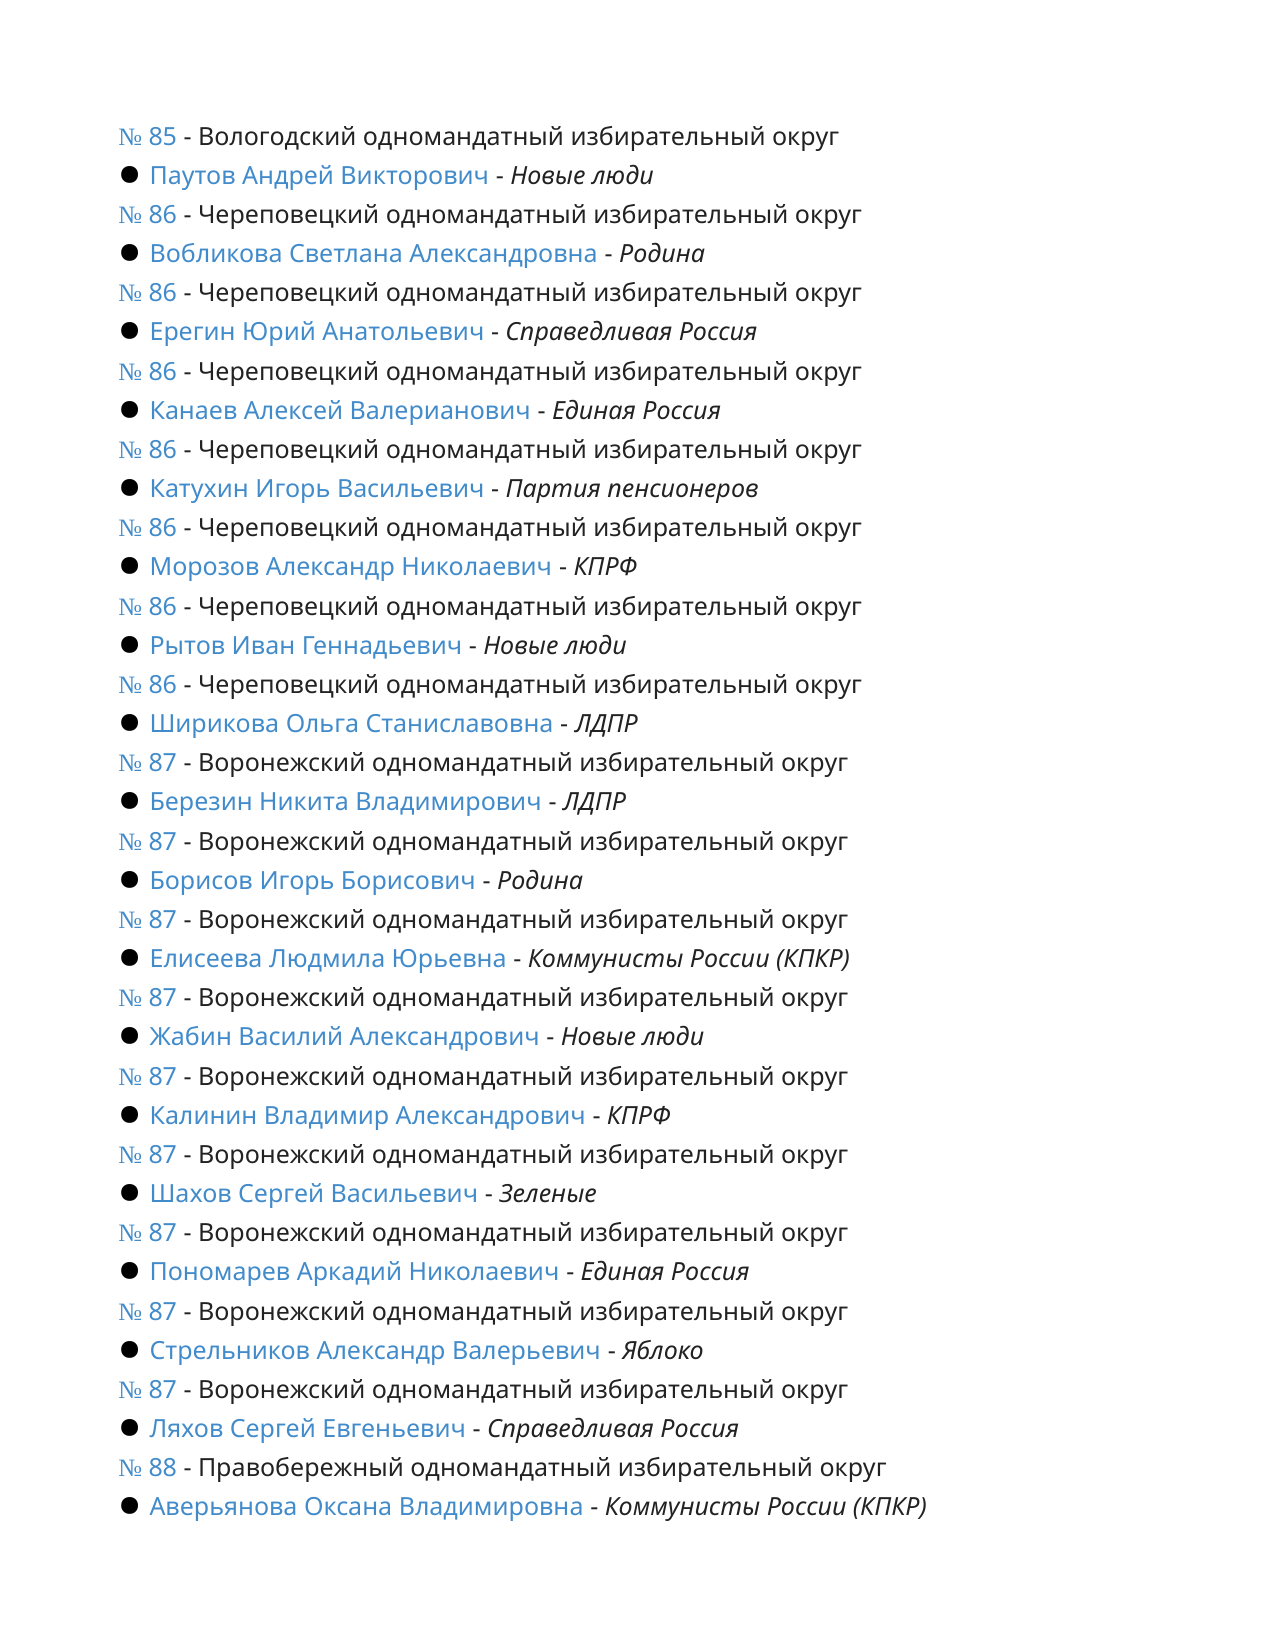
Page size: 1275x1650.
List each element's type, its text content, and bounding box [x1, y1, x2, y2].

list Стрельников Александр Валерьевич - Яблоко [120, 1332, 1157, 1366]
list Шахов Сергей Васильевич - Зеленые [120, 1176, 1157, 1210]
list Ширикова Ольга Станиславовна - ЛДПР [120, 706, 1157, 740]
text № 87 - Воронежский одномандатный избирательный округ [118, 1371, 1157, 1406]
list Березин Никита Владимирович - ЛДПР [120, 784, 1157, 818]
text № 86 - Череповецкий одномандатный избирательный округ [118, 275, 1157, 309]
text № 86 - Череповецкий одномандатный избирательный округ [118, 666, 1157, 701]
text № 87 - Воронежский одномандатный избирательный округ [118, 980, 1157, 1014]
text № 88 - Правобережный одномандатный избирательный округ [118, 1450, 1157, 1484]
list Ерегин Юрий Анатольевич - Справедливая Россия [120, 314, 1157, 348]
text № 87 - Воронежский одномандатный избирательный округ [118, 901, 1157, 936]
text № 87 - Воронежский одномандатный избирательный округ [118, 1058, 1157, 1092]
text № 87 - Воронежский одномандатный избирательный округ [118, 1136, 1157, 1171]
text № 87 - Воронежский одномандатный избирательный округ [118, 1293, 1157, 1327]
text № 87 - Воронежский одномандатный избирательный округ [118, 1215, 1157, 1249]
text № 86 - Череповецкий одномандатный избирательный округ [118, 431, 1157, 466]
list Рытов Иван Геннадьевич - Новые люди [120, 627, 1157, 661]
text № 86 - Череповецкий одномандатный избирательный округ [118, 588, 1157, 622]
list Калинин Владимир Александрович - КПРФ [120, 1097, 1157, 1131]
list Паутов Андрей Викторович - Новые люди [120, 157, 1157, 191]
list Вобликова Светлана Александровна - Родина [120, 236, 1157, 270]
list Морозов Александр Николаевич - КПРФ [120, 549, 1157, 583]
list Катухин Игорь Васильевич - Партия пенсионеров [120, 471, 1157, 505]
list Борисов Игорь Борисович - Родина [120, 862, 1157, 896]
list Ляхов Сергей Евгеньевич - Справедливая Россия [120, 1411, 1157, 1445]
list Канаев Алексей Валерианович - Единая Россия [120, 392, 1157, 426]
text № 86 - Череповецкий одномандатный избирательный округ [118, 510, 1157, 544]
text № 86 - Череповецкий одномандатный избирательный округ [118, 353, 1157, 387]
list Елисеева Людмила Юрьевна - Коммунисты России (КПКР) [120, 941, 1157, 975]
text № 87 - Воронежский одномандатный избирательный округ [118, 823, 1157, 857]
text № 87 - Воронежский одномандатный избирательный округ [118, 745, 1157, 779]
list Пономарев Аркадий Николаевич - Единая Россия [120, 1254, 1157, 1288]
list Аверьянова Оксана Владимировна - Коммунисты России (КПКР) [120, 1489, 1157, 1523]
text № 85 - Вологодский одномандатный избирательный округ [118, 118, 1157, 152]
list Жабин Василий Александрович - Новые люди [120, 1019, 1157, 1053]
text № 86 - Череповецкий одномандатный избирательный округ [118, 196, 1157, 231]
